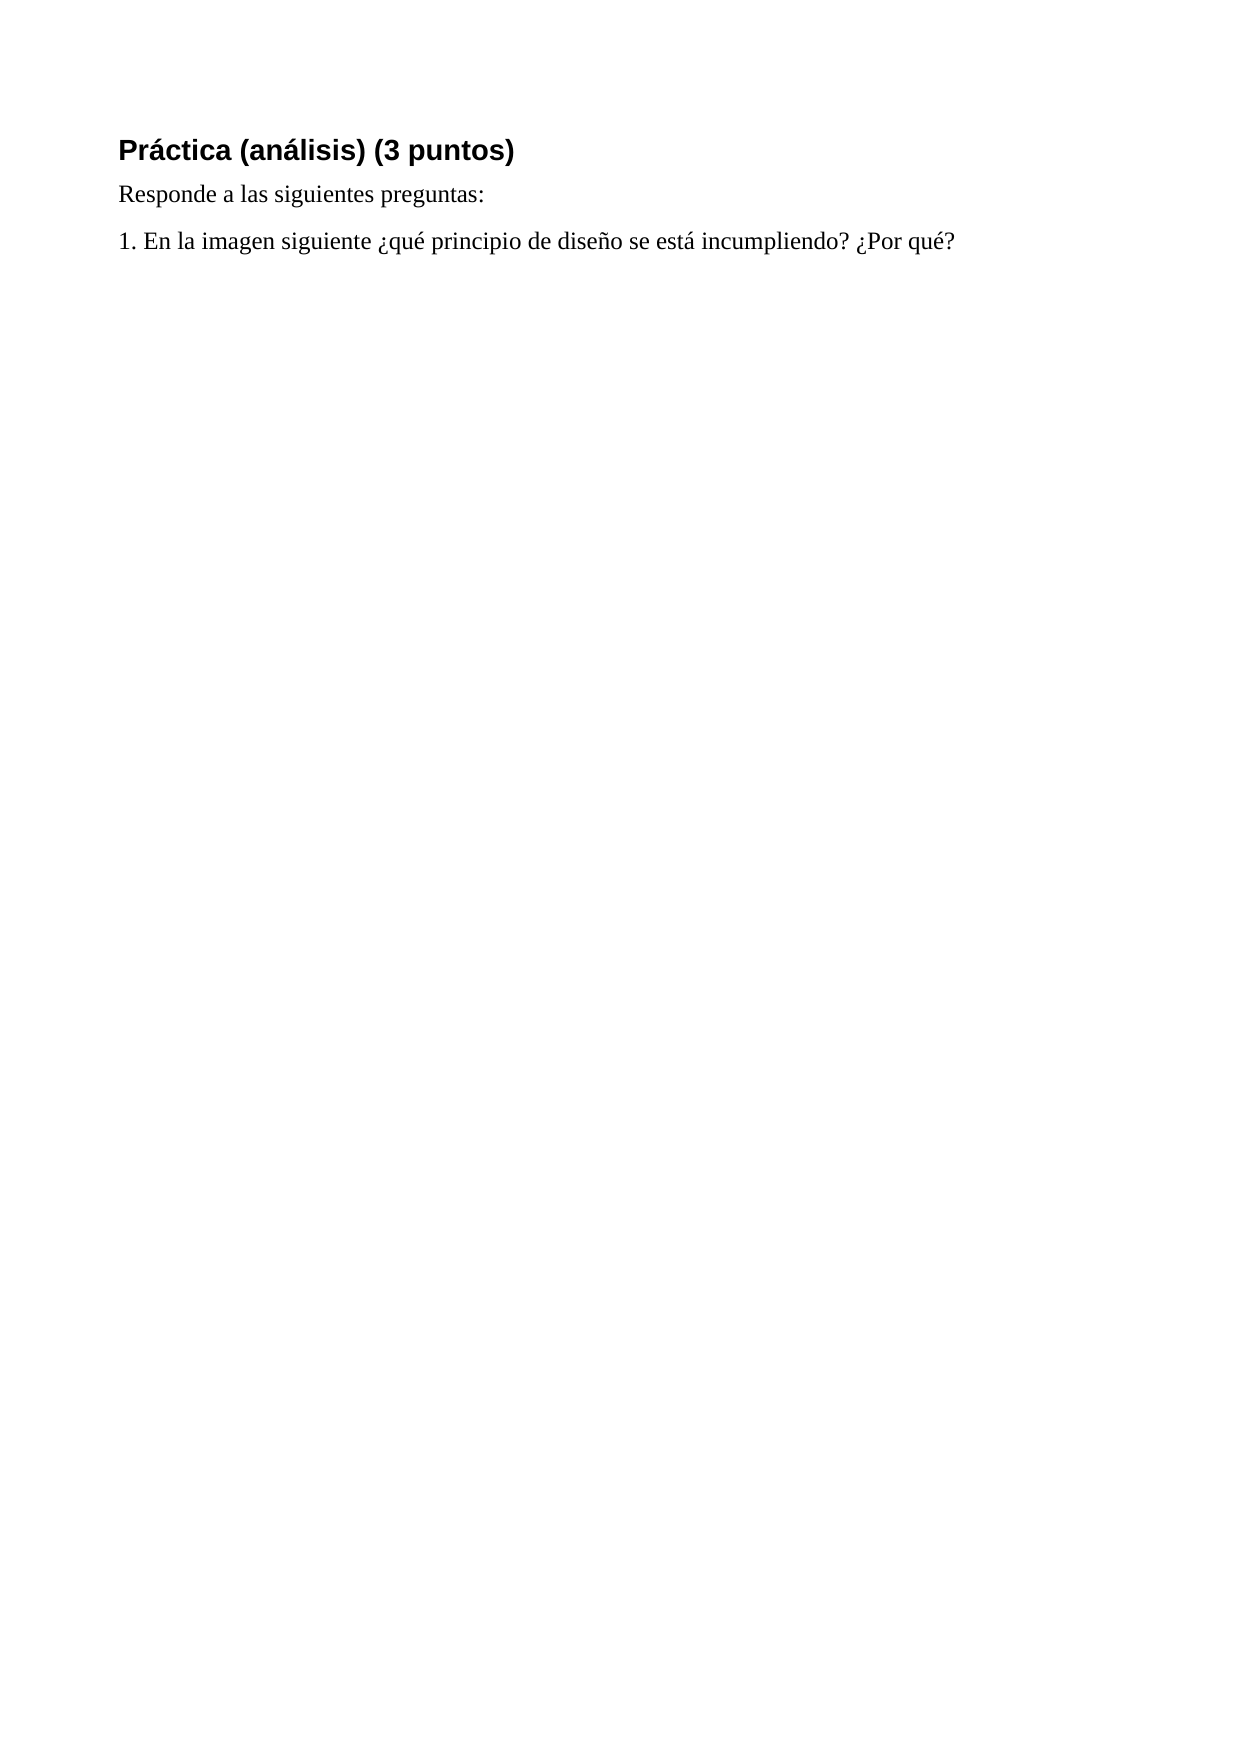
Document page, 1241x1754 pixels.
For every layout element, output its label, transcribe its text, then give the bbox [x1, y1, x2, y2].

subtitle Práctica (análisis) (3 puntos) [118, 133, 1122, 166]
table_header [118, 322, 1122, 408]
text Responde a las siguientes preguntas: [118, 179, 1122, 207]
text 1. En la imagen siguiente ¿qué principio de diseño se está incumpliendo? ¿Por qué? [118, 226, 1122, 255]
